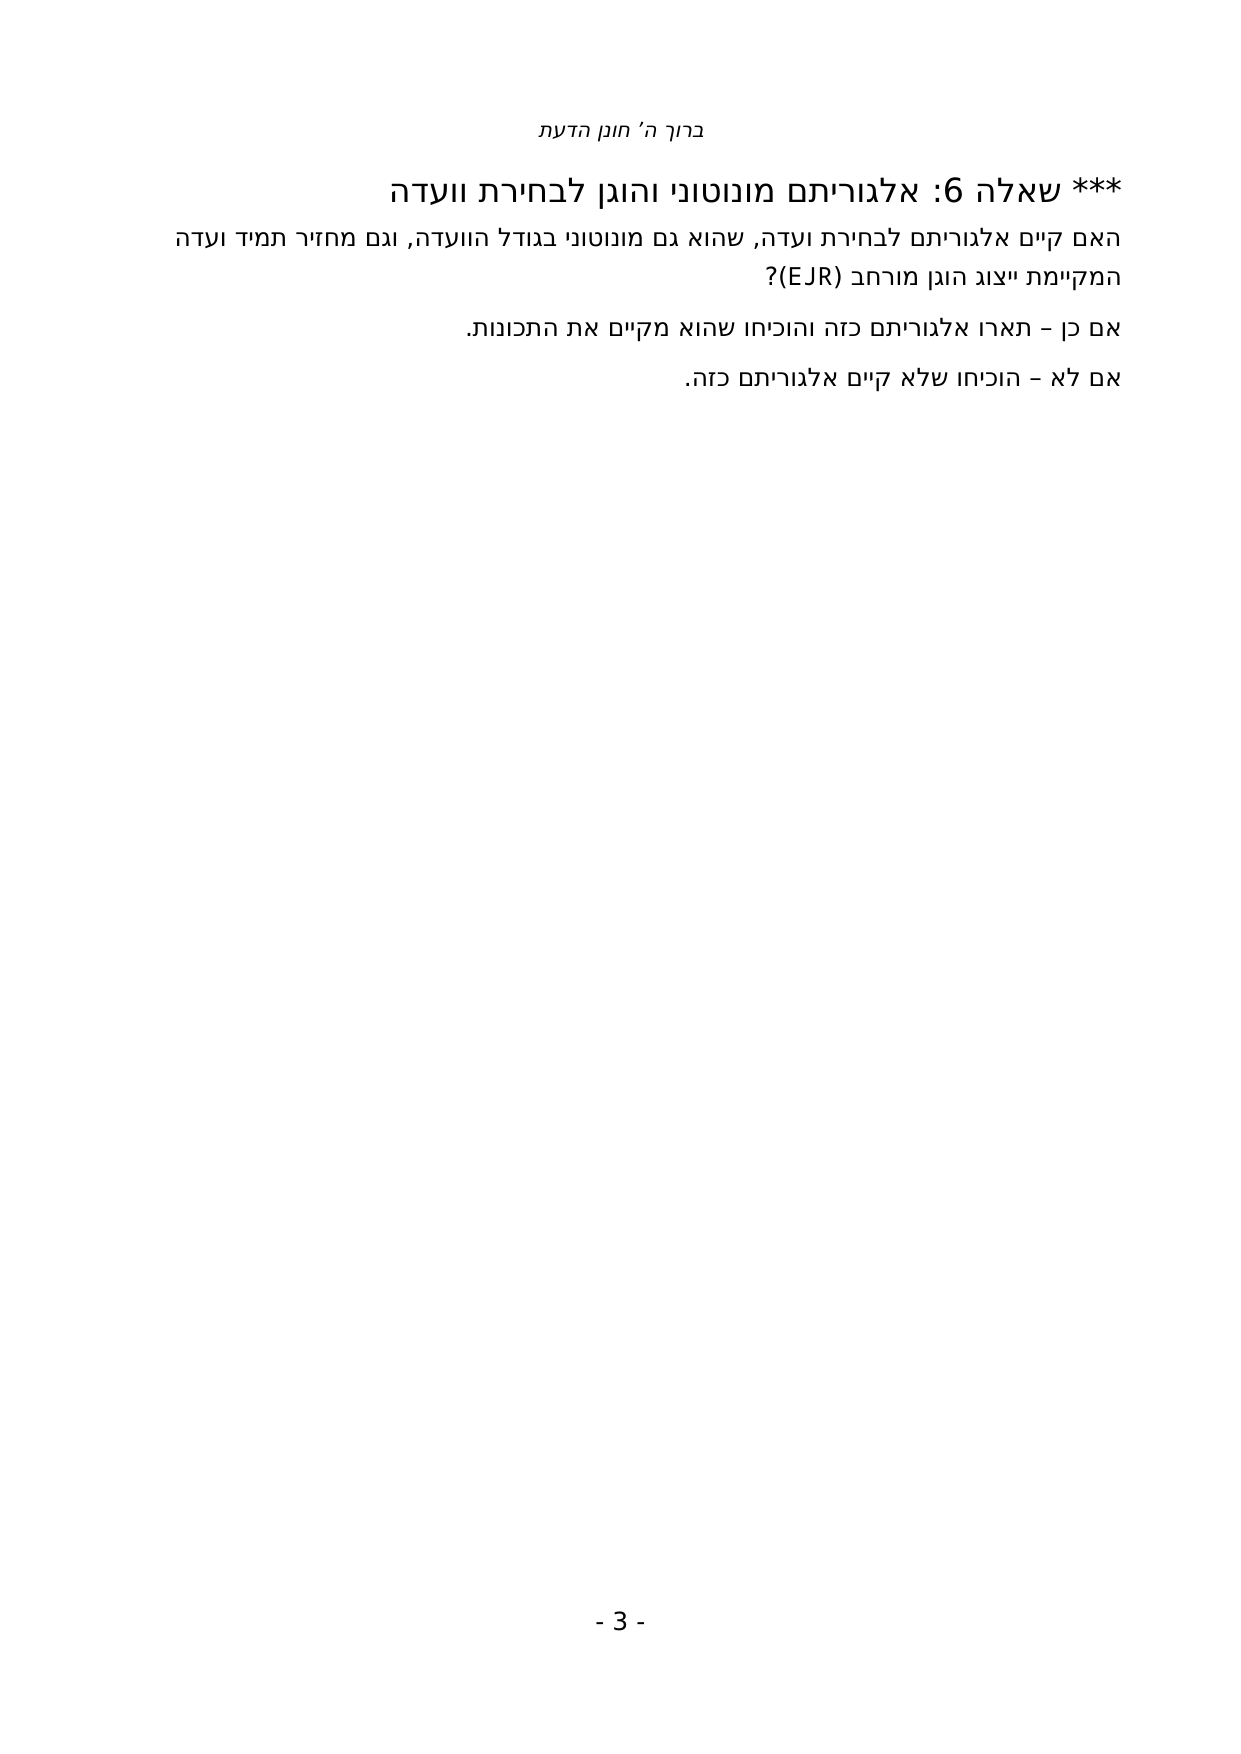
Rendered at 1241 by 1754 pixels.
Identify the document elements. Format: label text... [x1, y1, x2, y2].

text האם קיים אלגוריתם לבחירת ועדה, שהוא גם מונוטוני בגודל הוועדה, וגם מחזיר תמיד ועדה המקיימת ייצוג הוגן מורחב (EJR)? [118, 223, 1122, 292]
text אם לא – הוכיחו שלא קיים אלגוריתם כזה. [118, 363, 1122, 392]
text אם כן – תארו אלגוריתם כזה והוכיחו שהוא מקיים את התכונות. [118, 314, 1122, 343]
subtitle *** שאלה 6: אלגוריתם מונוטוני והוגן לבחירת וועדה [118, 172, 1122, 211]
